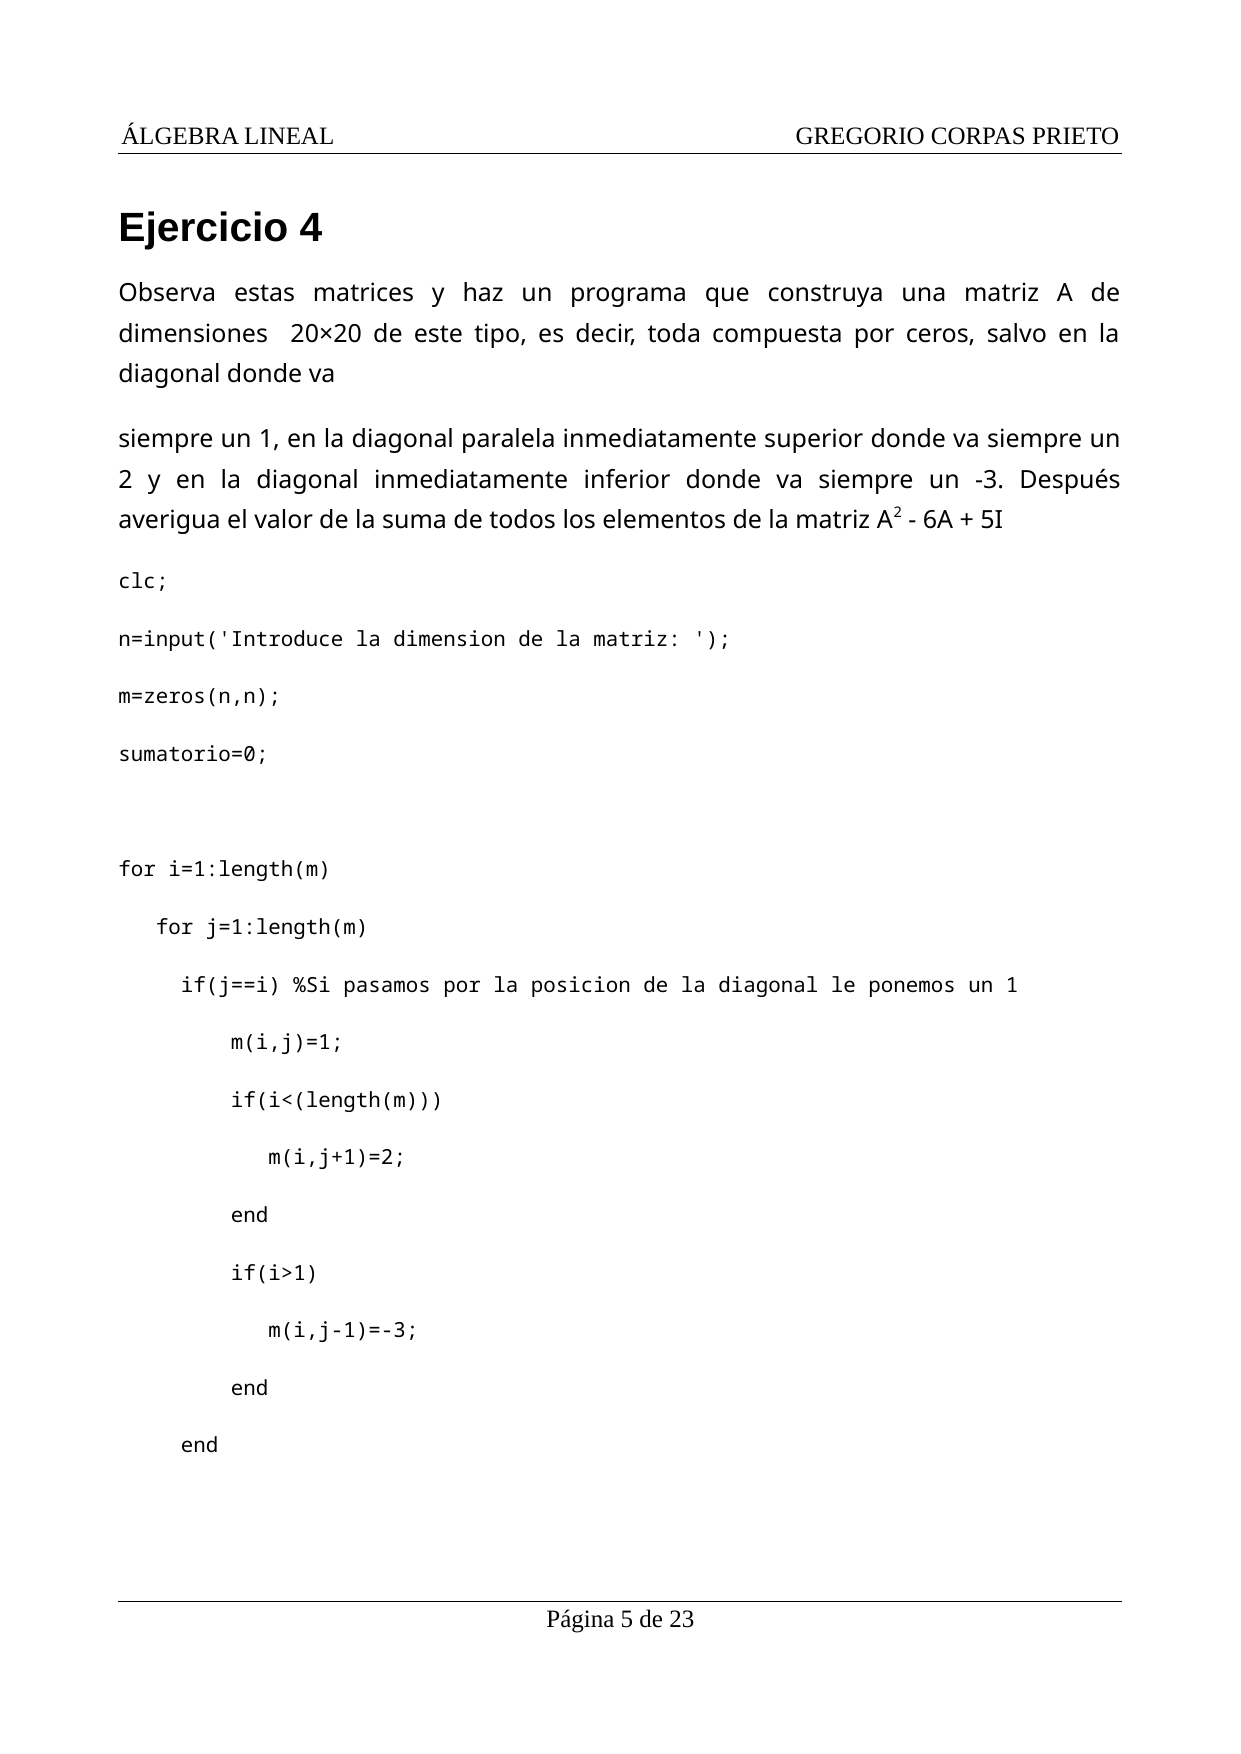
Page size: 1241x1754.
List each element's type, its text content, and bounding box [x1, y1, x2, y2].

text end [118, 1200, 1122, 1228]
subtitle Ejercicio 4 [118, 203, 1122, 250]
text m=zeros(n,n); [118, 682, 1122, 710]
text end [118, 1431, 1122, 1459]
text for i=1:length(m) [118, 854, 1122, 883]
text if(j==i) %Si pasamos por la posicion de la diagonal le ponemos un 1 [118, 970, 1122, 998]
text m(i,j+1)=2; [118, 1142, 1122, 1171]
text sumatorio=0; [118, 739, 1122, 768]
text clc; [118, 566, 1122, 595]
text if(i<(length(m))) [118, 1085, 1122, 1113]
text m(i,j-1)=-3; [118, 1315, 1122, 1344]
text for j=1:length(m) [118, 912, 1122, 941]
text n=input('Introduce la dimension de la matriz: '); [118, 624, 1122, 652]
text end [118, 1373, 1122, 1401]
text siempre un 1, en la diagonal paralela inmediatamente superior donde va siempre un 2 y en la diagonal inmediatamente inferior donde va siempre un -3. Después averigua el valor de la suma de todos los elementos de la matriz A2 - 6A + 5I [118, 420, 1122, 536]
text Observa estas matrices y haz un programa que construya una matriz A de dimensiones 20×20 de este tipo, es decir, toda compuesta por ceros, salvo en la diagonal donde va [118, 274, 1122, 390]
text if(i>1) [118, 1258, 1122, 1286]
text m(i,j)=1; [118, 1027, 1122, 1056]
